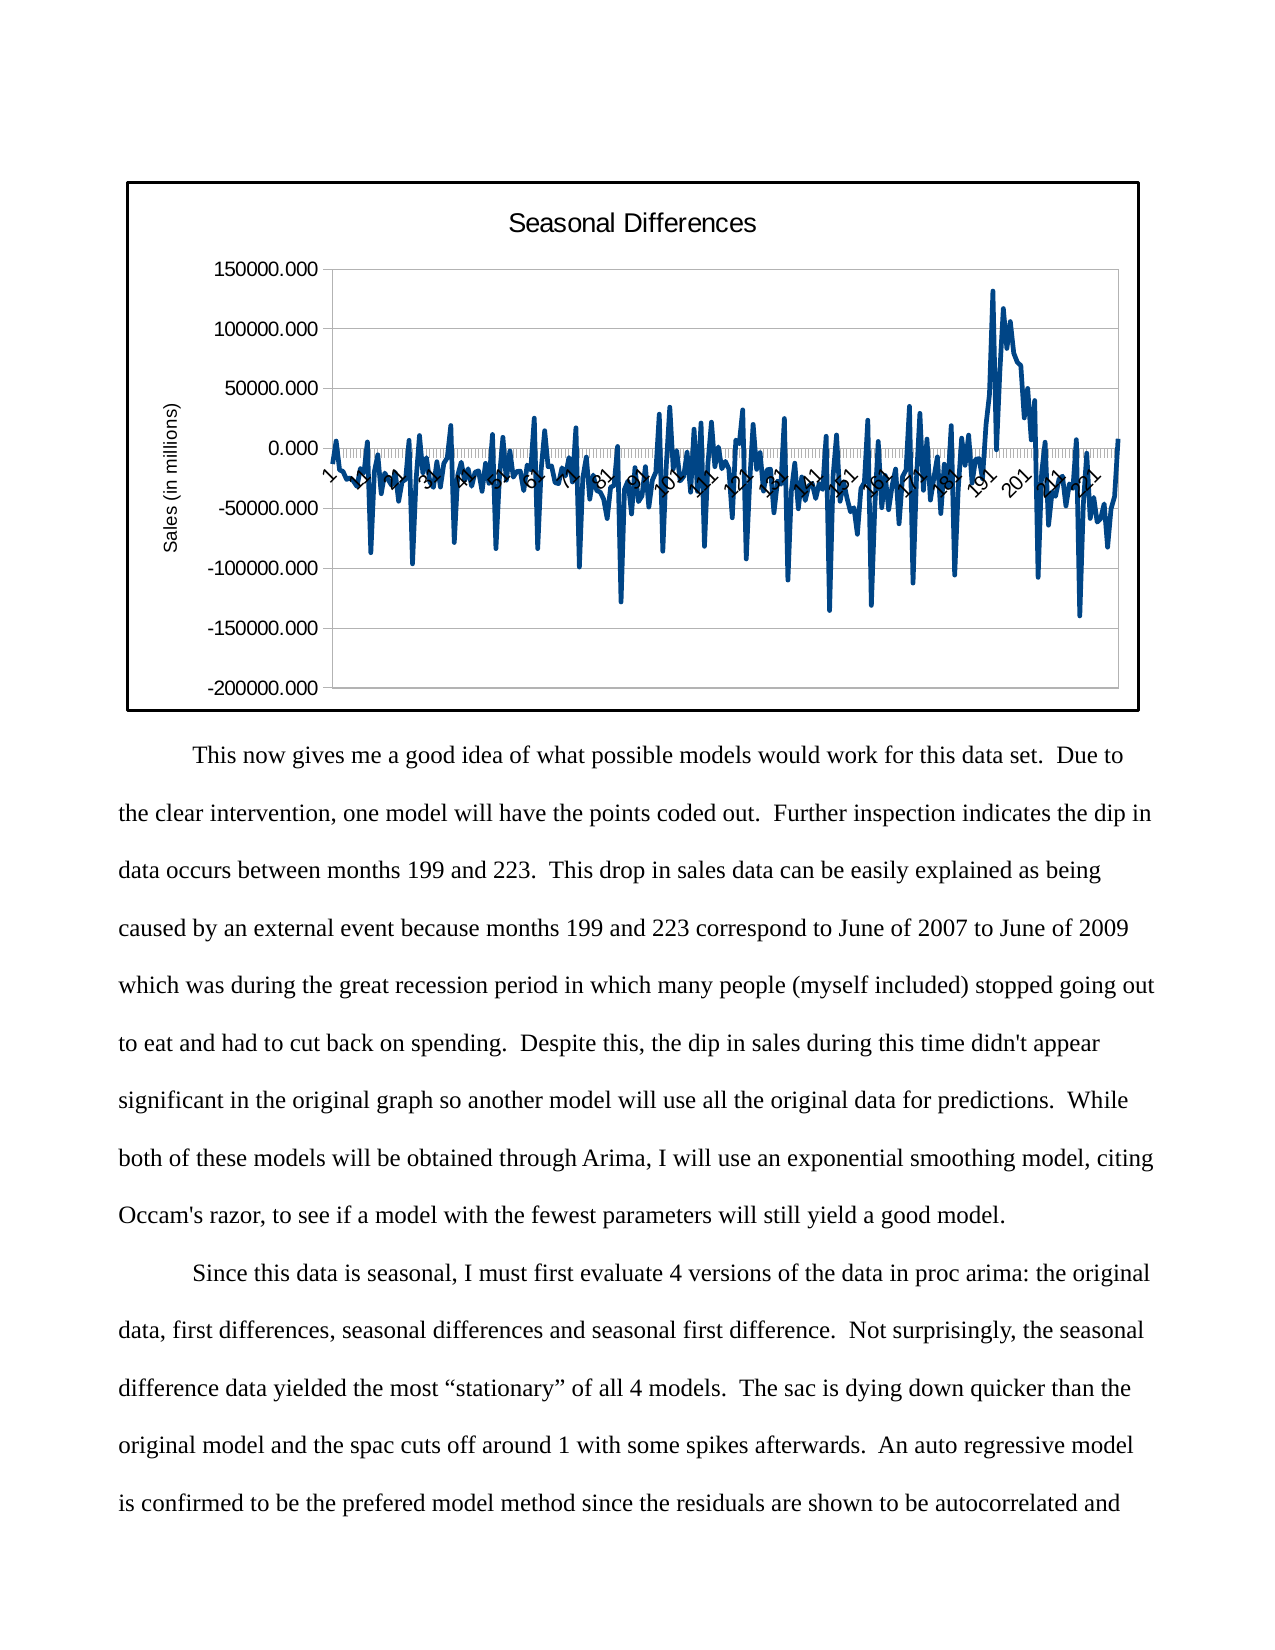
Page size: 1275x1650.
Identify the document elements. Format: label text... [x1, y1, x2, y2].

text Since this data is seasonal, I must first evaluate 4 versions of the data in proc arima: the original data, first differences, seasonal differences and seasonal first difference. Not surprisingly, the seasonal difference data yielded the most “stationary” of all 4 models. The sac is dying down quicker than the original model and the spac cuts off around 1 with some spikes afterwards. An auto regressive model is confirmed to be the prefered model method since the residuals are shown to be autocorrelated and [118, 1258, 1157, 1517]
text This now gives me a good idea of what possible models would work for this data set. Due to the clear intervention, one model will have the points coded out. Further inspection indicates the dip in data occurs between months 199 and 223. This drop in sales data can be easily explained as being caused by an external event because months 199 and 223 correspond to June of 2007 to June of 2009 which was during the great recession period in which many people (myself included) stopped going out to eat and had to cut back on spending. Despite this, the dip in sales during this time didn't appear significant in the original graph so another model will use all the original data for predictions. While both of these models will be obtained through Arima, I will use an exponential smoothing model, citing Occam's razor, to see if a model with the fewest parameters will still yield a good model. [118, 176, 1157, 1229]
